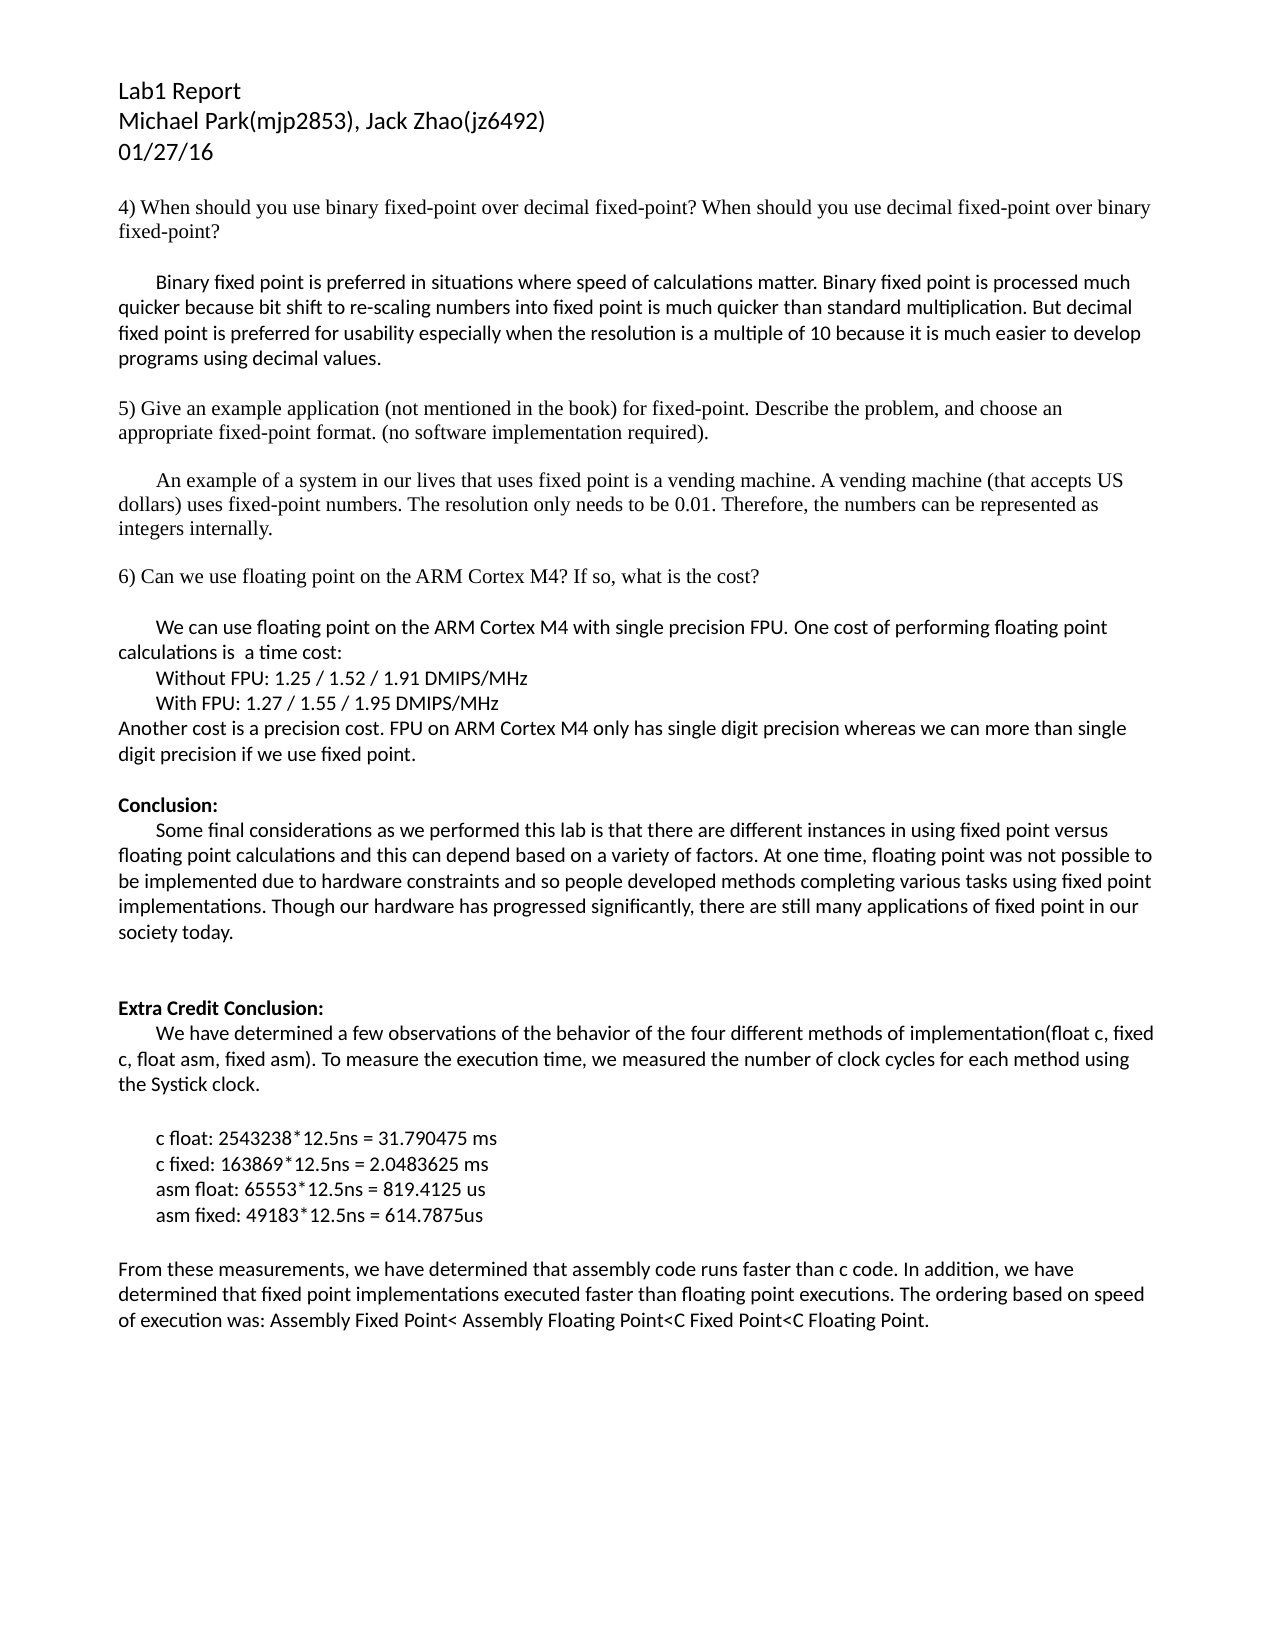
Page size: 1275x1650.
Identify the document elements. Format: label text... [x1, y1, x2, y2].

text From these measurements, we have determined that assembly code runs faster than c code. In addition, we have determined that fixed point implementations executed faster than floating point executions. The ordering based on speed of execution was: Assembly Fixed Point< Assembly Floating Point<C Fixed Point<C Floating Point. [118, 1256, 1157, 1332]
text Binary fixed point is preferred in situations where speed of calculations matter. Binary fixed point is processed much quicker because bit shift to re-scaling numbers into fixed point is much quicker than standard multiplication. But decimal fixed point is preferred for usability especially when the resolution is a multiple of 10 because it is much easier to develop programs using decimal values. [118, 269, 1157, 371]
text Without FPU: 1.25 / 1.52 / 1.91 DMIPS/MHz [118, 665, 1157, 690]
text With FPU: 1.27 / 1.55 / 1.95 DMIPS/MHz [118, 690, 1157, 716]
text 4) When should you use binary fixed-point over decimal fixed-point? When should you use decimal fixed-point over binary fixed-point? [118, 195, 1157, 243]
text c fixed: 163869*12.5ns = 2.0483625 ms [118, 1151, 1157, 1176]
text asm fixed: 49183*12.5ns = 614.7875us [118, 1202, 1157, 1227]
text 6) Can we use floating point on the ARM Cortex M4? If so, what is the cost? [118, 564, 1157, 588]
text Extra Credit Conclusion: [118, 995, 1157, 1021]
text We can use floating point on the ARM Cortex M4 with single precision FPU. One cost of performing floating point calculations is a time cost: [118, 614, 1157, 665]
text We have determined a few observations of the behavior of the four different methods of implementation(float c, fixed c, float asm, fixed asm). To measure the execution time, we measured the number of clock cycles for each method using the Systick clock. [118, 1021, 1157, 1097]
text asm float: 65553*12.5ns = 819.4125 us [118, 1176, 1157, 1202]
text Another cost is a precision cost. FPU on ARM Cortex M4 only has single digit precision whereas we can more than single digit precision if we use fixed point. [118, 716, 1157, 766]
text Conclusion: [118, 792, 1157, 817]
text 5) Give an example application (not mentioned in the book) for fixed-point. Describe the problem, and choose an appropriate fixed-point format. (no software implementation required). [118, 396, 1157, 444]
text c float: 2543238*12.5ns = 31.790475 ms [118, 1126, 1157, 1151]
text Some final considerations as we performed this lab is that there are different instances in using fixed point versus floating point calculations and this can depend based on a variety of factors. At one time, floating point was not possible to be implemented due to hardware constraints and so people developed methods completing various tasks using fixed point implementations. Though our hardware has progressed significantly, there are still many applications of fixed point in our society today. [118, 817, 1157, 944]
text An example of a system in our lives that uses fixed point is a vending machine. A vending machine (that accepts US dollars) uses fixed-point numbers. The resolution only needs to be 0.01. Therefore, the numbers can be represented as integers internally. [118, 468, 1157, 540]
